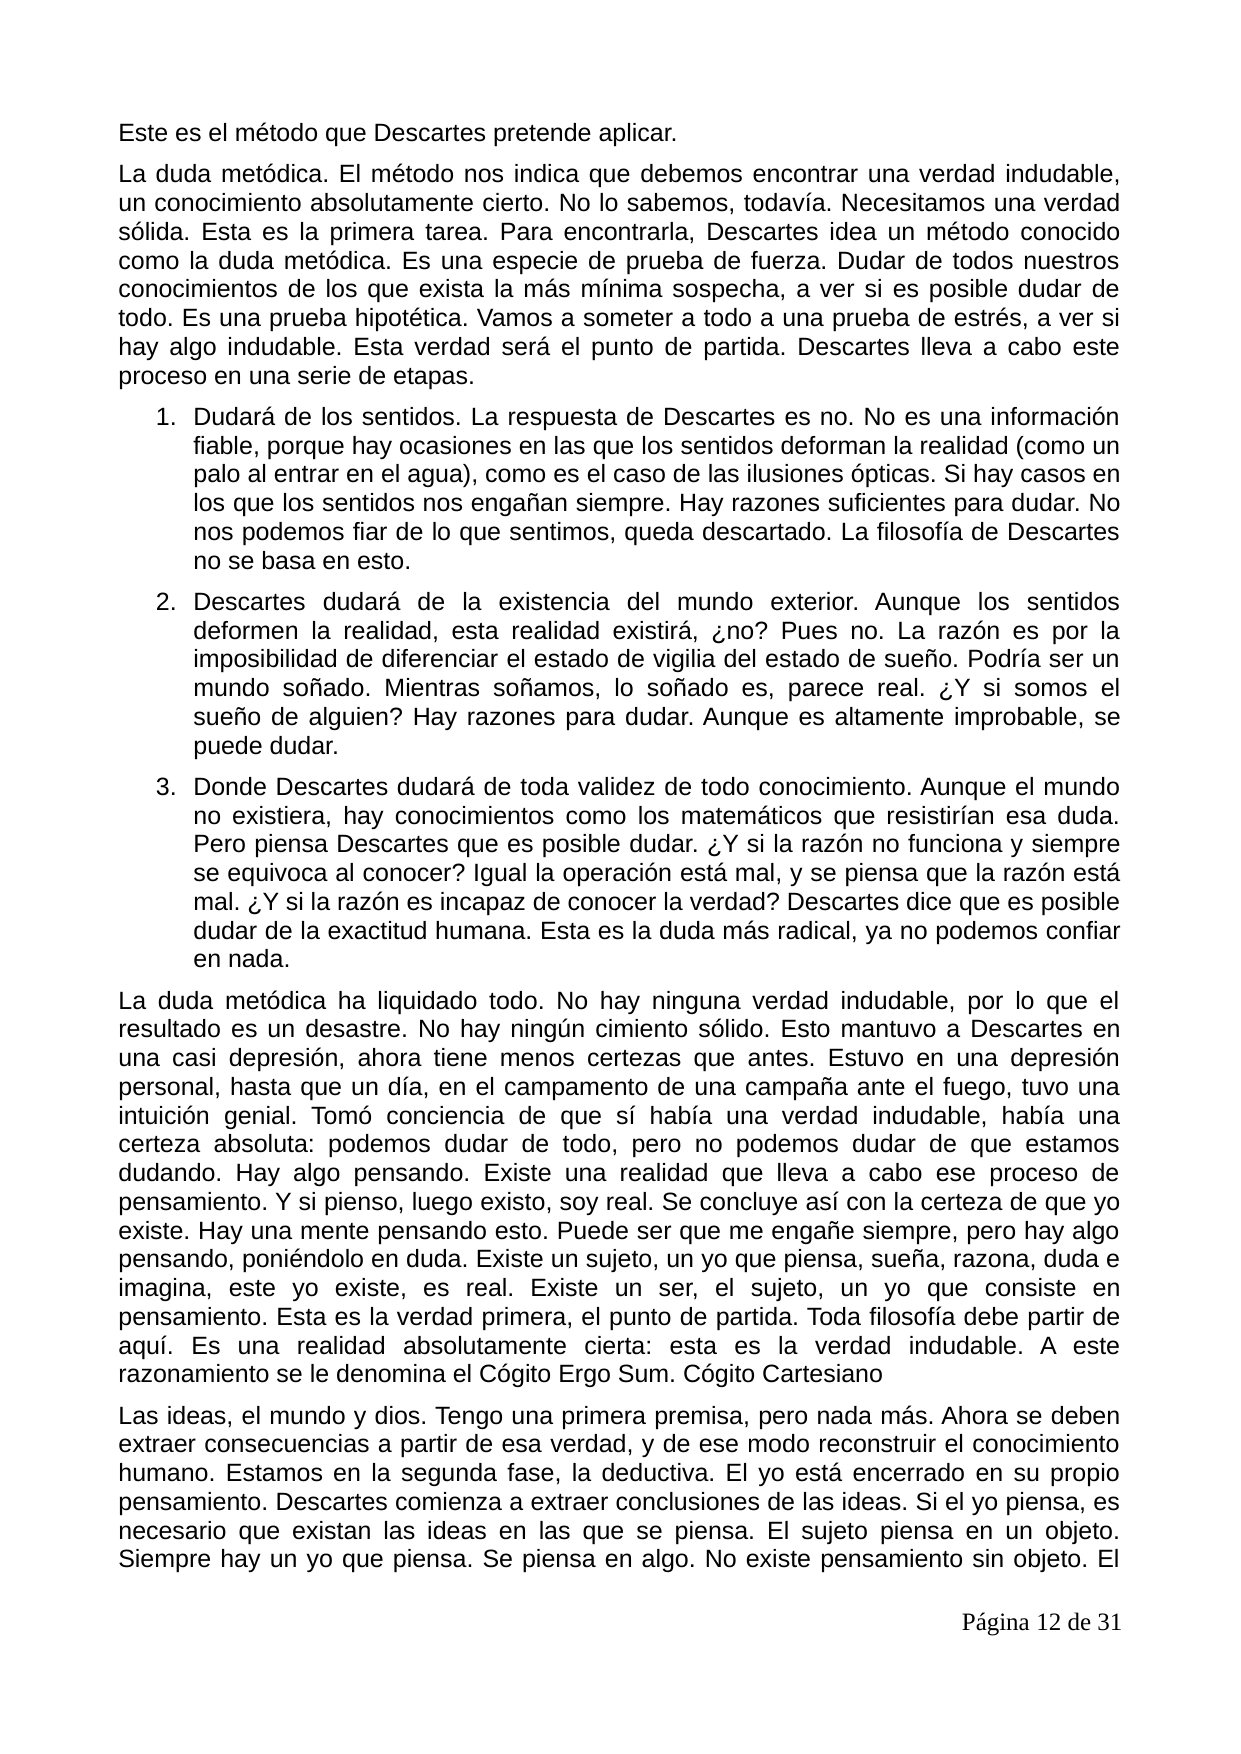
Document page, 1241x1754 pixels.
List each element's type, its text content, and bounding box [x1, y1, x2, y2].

text Este es el método que Descartes pretende aplicar. [118, 118, 1122, 147]
list Dudará de los sentidos. La respuesta de Descartes es no. No es una información fiable, porque hay ocasiones en las que los sentidos deforman la realidad (como un palo al entrar en el agua), como es el caso de las ilusiones ópticas. Si hay casos en los que los sentidos nos engañan siempre. Hay razones suficientes para dudar. No nos podemos fiar de lo que sentimos, queda descartado. La filosofía de Descartes no se basa en esto. [156, 402, 1122, 574]
text La duda metódica. El método nos indica que debemos encontrar una verdad indudable, un conocimiento absolutamente cierto. No lo sabemos, todavía. Necesitamos una verdad sólida. Esta es la primera tarea. Para encontrarla, Descartes idea un método conocido como la duda metódica. Es una especie de prueba de fuerza. Dudar de todos nuestros conocimientos de los que exista la más mínima sospecha, a ver si es posible dudar de todo. Es una prueba hipotética. Vamos a someter a todo a una prueba de estrés, a ver si hay algo indudable. Esta verdad será el punto de partida. Descartes lleva a cabo este proceso en una serie de etapas. [118, 159, 1122, 389]
list Donde Descartes dudará de toda validez de todo conocimiento. Aunque el mundo no existiera, hay conocimientos como los matemáticos que resistirían esa duda. Pero piensa Descartes que es posible dudar. ¿Y si la razón no funciona y siempre se equivoca al conocer? Igual la operación está mal, y se piensa que la razón está mal. ¿Y si la razón es incapaz de conocer la verdad? Descartes dice que es posible dudar de la exactitud humana. Esta es la duda más radical, ya no podemos confiar en nada. [156, 772, 1122, 973]
text Las ideas, el mundo y dios. Tengo una primera premisa, pero nada más. Ahora se deben extraer consecuencias a partir de esa verdad, y de ese modo reconstruir el conocimiento humano. Estamos en la segunda fase, la deductiva. El yo está encerrado en su propio pensamiento. Descartes comienza a extraer conclusiones de las ideas. Si el yo piensa, es necesario que existan las ideas en las que se piensa. El sujeto piensa en un objeto. Siempre hay un yo que piensa. Se piensa en algo. No existe pensamiento sin objeto. El [118, 1401, 1122, 1573]
text La duda metódica ha liquidado todo. No hay ninguna verdad indudable, por lo que el resultado es un desastre. No hay ningún cimiento sólido. Esto mantuvo a Descartes en una casi depresión, ahora tiene menos certezas que antes. Estuvo en una depresión personal, hasta que un día, en el campamento de una campaña ante el fuego, tuvo una intuición genial. Tomó conciencia de que sí había una verdad indudable, había una certeza absoluta: podemos dudar de todo, pero no podemos dudar de que estamos dudando. Hay algo pensando. Existe una realidad que lleva a cabo ese proceso de pensamiento. Y si pienso, luego existo, soy real. Se concluye así con la certeza de que yo existe. Hay una mente pensando esto. Puede ser que me engañe siempre, pero hay algo pensando, poniéndolo en duda. Existe un sujeto, un yo que piensa, sueña, razona, duda e imagina, este yo existe, es real. Existe un ser, el sujeto, un yo que consiste en pensamiento. Esta es la verdad primera, el punto de partida. Toda filosofía debe partir de aquí. Es una realidad absolutamente cierta: esta es la verdad indudable. A este razonamiento se le denomina el Cógito Ergo Sum. Cógito Cartesiano [118, 986, 1122, 1388]
list Descartes dudará de la existencia del mundo exterior. Aunque los sentidos deformen la realidad, esta realidad existirá, ¿no? Pues no. La razón es por la imposibilidad de diferenciar el estado de vigilia del estado de sueño. Podría ser un mundo soñado. Mientras soñamos, lo soñado es, parece real. ¿Y si somos el sueño de alguien? Hay razones para dudar. Aunque es altamente improbable, se puede dudar. [156, 587, 1122, 759]
